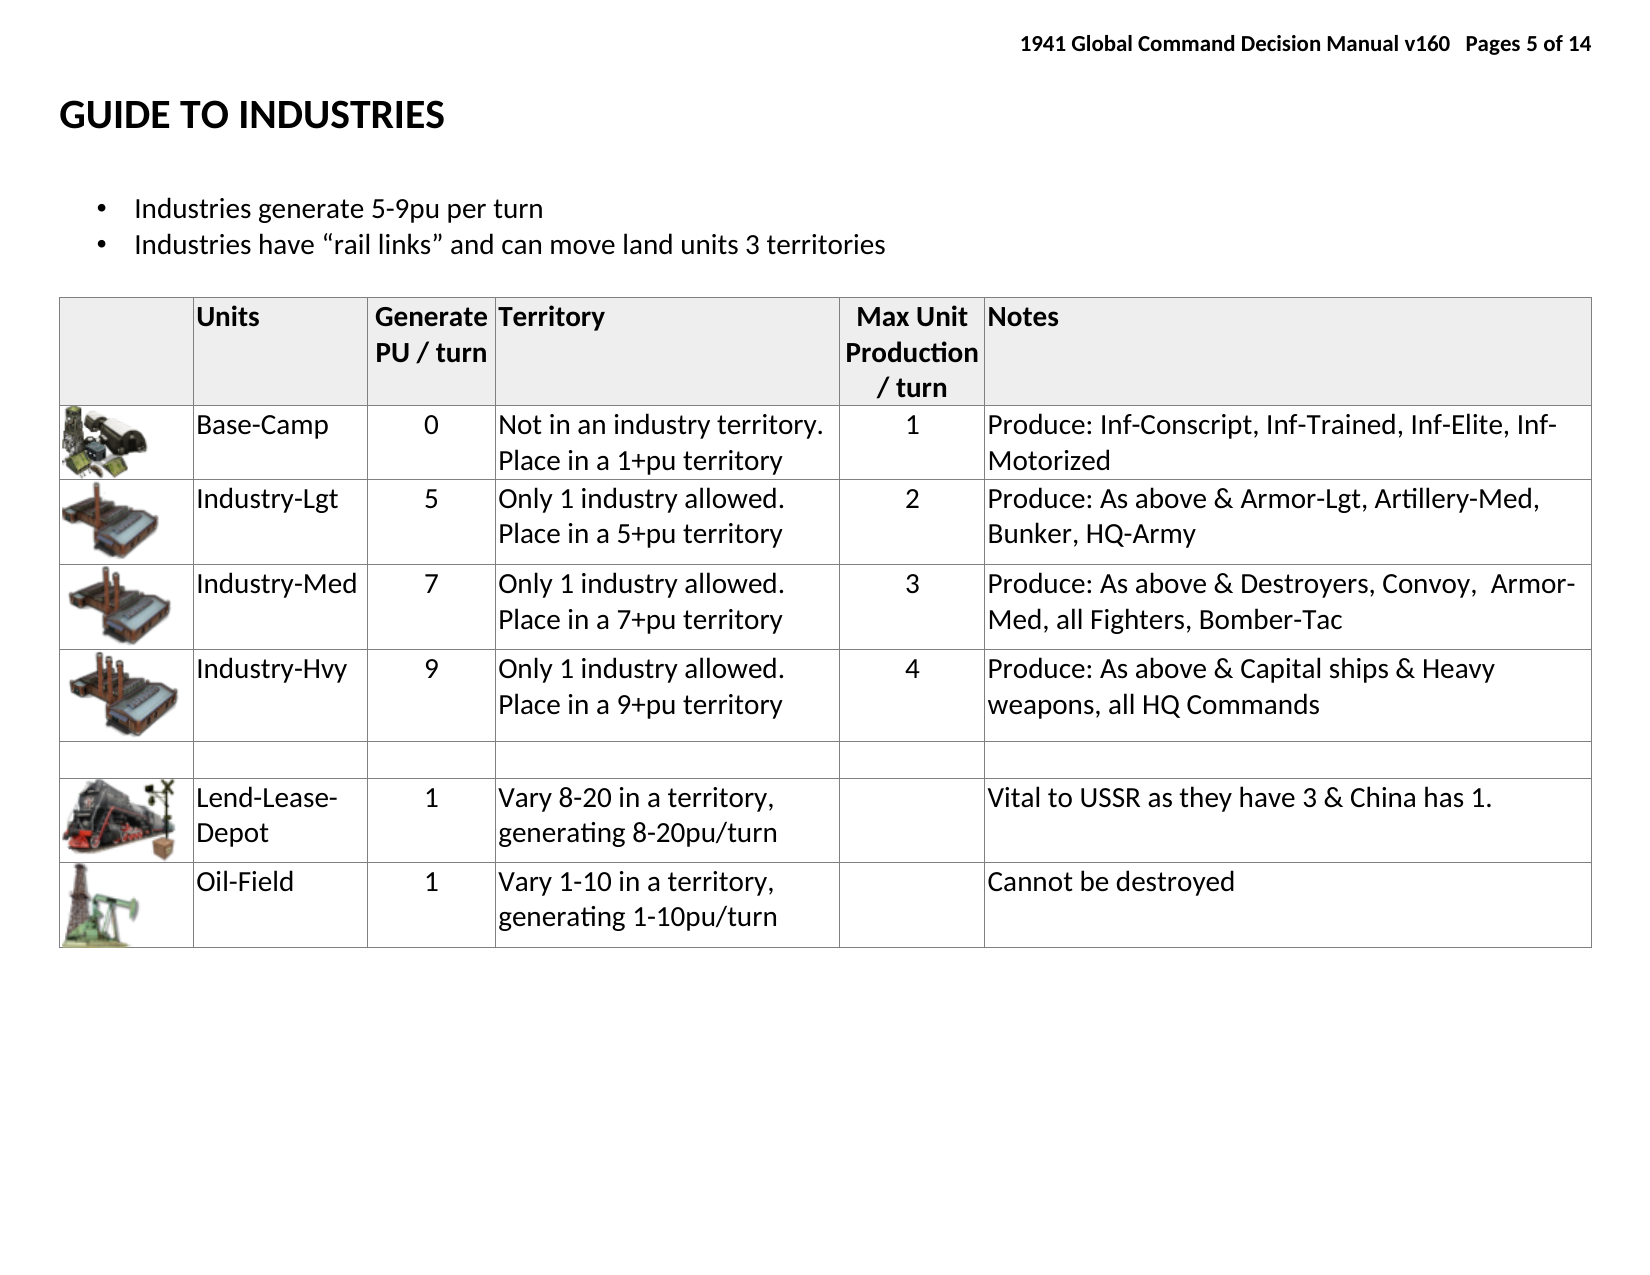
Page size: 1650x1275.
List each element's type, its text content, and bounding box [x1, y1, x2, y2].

table_header Max Unit Production / turn [840, 298, 984, 405]
table_cell [840, 863, 984, 947]
table_cell Vital to USSR as they have 3 & China has 1. [985, 779, 1591, 862]
table_cell Not in an industry territory. Place in a 1+pu territory [496, 406, 839, 479]
table_cell Vary 8-20 in a territory, generating 8-20pu/turn [496, 779, 839, 862]
table_cell Industry-Med [194, 565, 367, 649]
table_header Generate PU / turn [368, 298, 495, 405]
table_cell [147, 863, 193, 947]
table_cell [368, 742, 495, 778]
table_cell 3 [840, 565, 984, 649]
table_cell Only 1 industry allowed. Place in a 7+pu territory [496, 565, 839, 649]
table_cell 1 [368, 779, 495, 862]
table_cell [496, 742, 839, 778]
list Industries generate 5-9pu per turn [97, 190, 1591, 226]
table_cell [194, 742, 367, 778]
table_cell 7 [368, 565, 495, 649]
table_cell Industry-Lgt [194, 480, 367, 564]
table_cell Oil-Field [194, 863, 367, 947]
table_cell Base-Camp [194, 406, 367, 479]
table_cell 2 [840, 480, 984, 564]
table_cell Produce: As above & Capital ships & Heavy weapons, all HQ Commands [985, 650, 1591, 741]
table_cell 1 [840, 406, 984, 479]
table_cell 5 [368, 480, 495, 564]
list Industries have “rail links” and can move land units 3 territories [97, 226, 1591, 261]
table_cell [148, 406, 193, 479]
table_cell [160, 480, 193, 564]
table_cell [985, 742, 1591, 778]
table_cell [181, 565, 193, 649]
text GUIDE TO INDUSTRIES [59, 88, 1591, 139]
picture [62, 406, 189, 741]
table_cell [840, 779, 984, 862]
table_cell [177, 779, 193, 862]
table_cell 0 [368, 406, 495, 479]
picture [62, 778, 177, 948]
table_cell 1 [368, 863, 495, 947]
table_cell Produce: As above & Destroyers, Convoy, Armor-Med, all Fighters, Bomber-Tac [985, 565, 1591, 649]
table_cell Only 1 industry allowed. Place in a 9+pu territory [496, 650, 839, 741]
table_header Units [194, 298, 367, 405]
table_cell Only 1 industry allowed. Place in a 5+pu territory [496, 480, 839, 564]
table_cell Industry-Hvy [194, 650, 367, 741]
table_header Notes [985, 298, 1591, 405]
table_cell 4 [840, 650, 984, 741]
table_cell Produce: As above & Armor-Lgt, Artillery-Med, Bunker, HQ-Army [985, 480, 1591, 564]
table_cell Cannot be destroyed [985, 863, 1591, 947]
table_cell [840, 742, 984, 778]
table_cell [189, 650, 193, 741]
table_header [60, 298, 193, 405]
table_header Territory [496, 298, 839, 405]
table_cell Vary 1-10 in a territory, generating 1-10pu/turn [496, 863, 839, 947]
table_cell [60, 742, 193, 778]
table_cell Produce: Inf-Conscript, Inf-Trained, Inf-Elite, Inf-Motorized [985, 406, 1591, 479]
table_cell Lend-Lease-Depot [194, 779, 367, 862]
table_cell 9 [368, 650, 495, 741]
